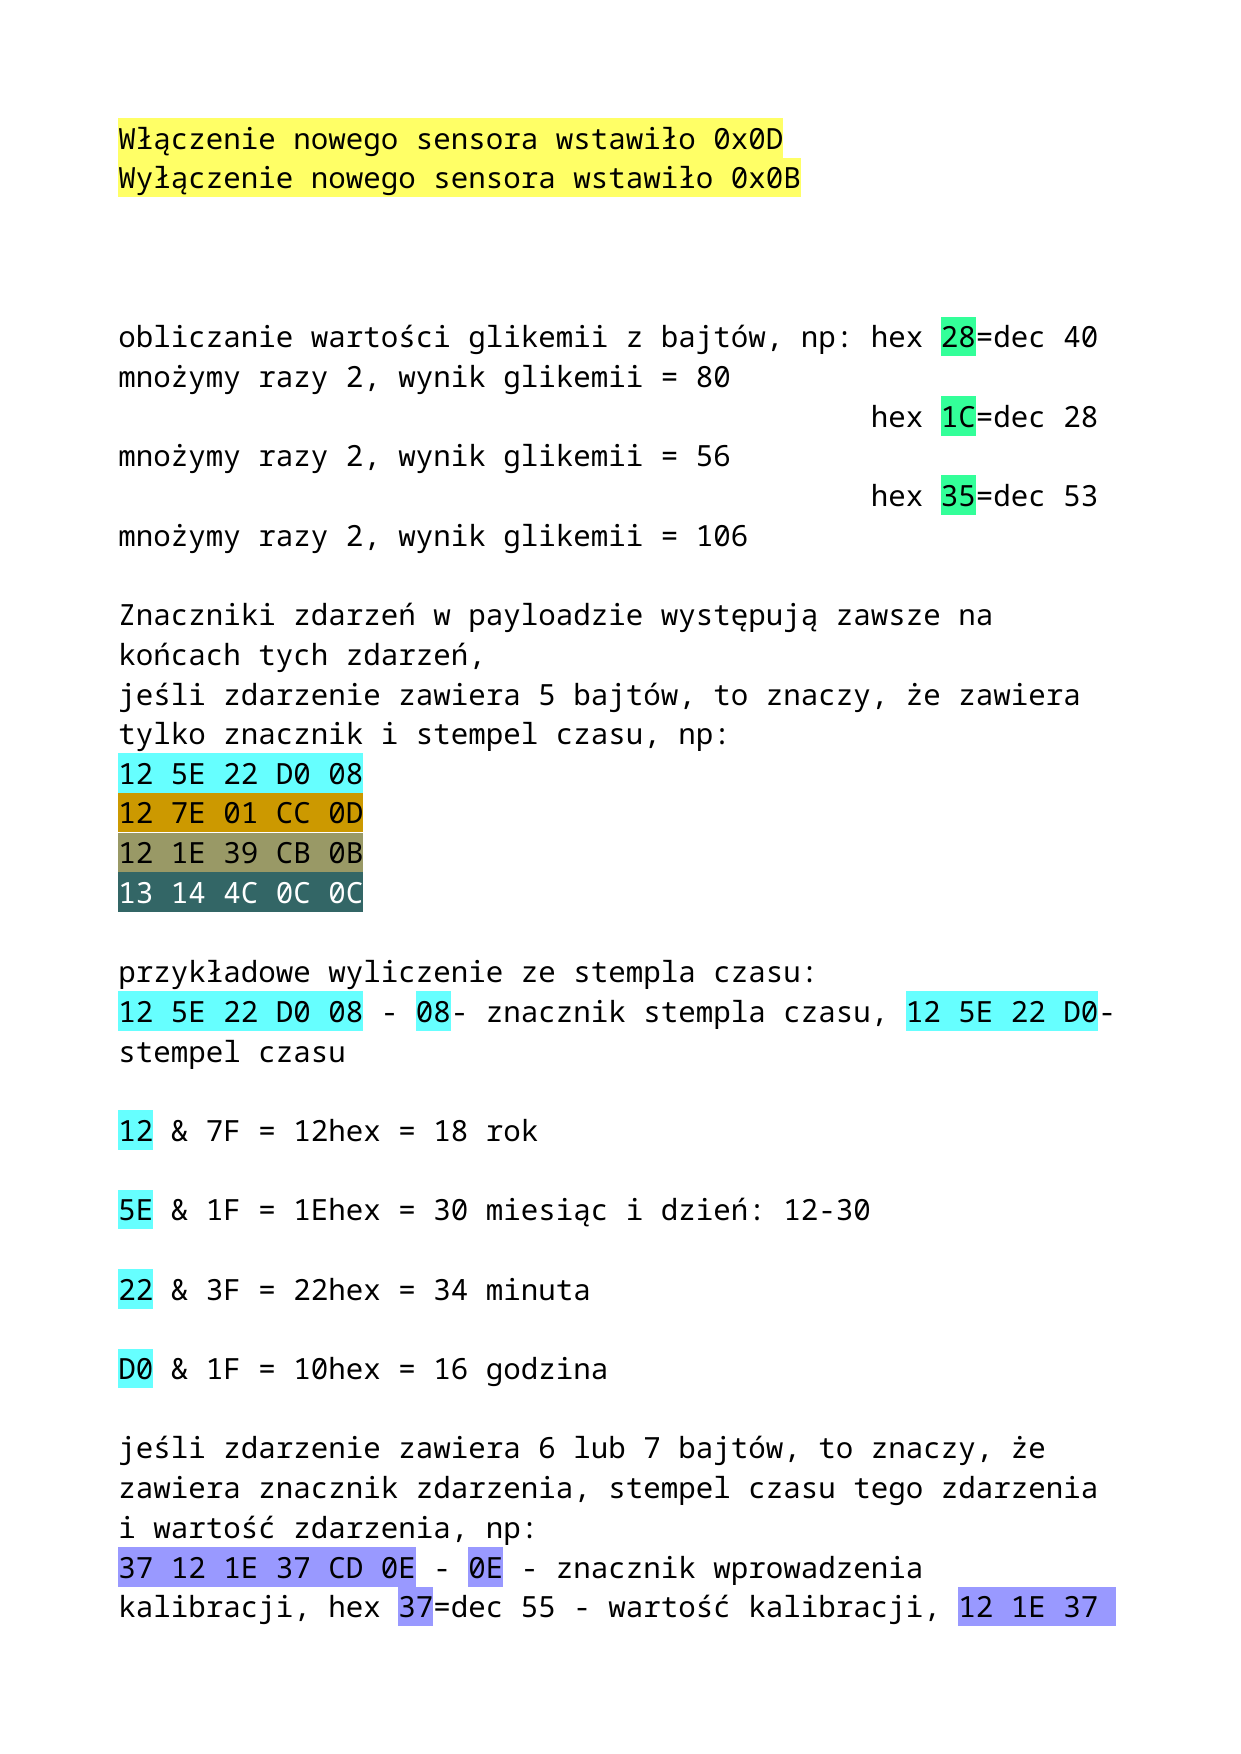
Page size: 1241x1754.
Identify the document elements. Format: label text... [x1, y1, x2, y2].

text obliczanie wartości glikemii z bajtów, np: hex 28=dec 40 mnożymy razy 2, wynik glikemii = 80 [118, 317, 1122, 396]
text przykładowe wyliczenie ze stempla czasu: [118, 952, 1122, 991]
text 12 7E 01 CC 0D [118, 793, 1122, 832]
text 37 12 1E 37 CD 0E - 0E - znacznik wprowadzenia kalibracji, hex 37=dec 55 - wartość kalibracji, 12 1E 37 [118, 1547, 1122, 1626]
text 12 5E 22 D0 08 [118, 753, 1122, 793]
text 22 & 3F = 22hex = 34 minuta [118, 1229, 1122, 1309]
text 12 & 7F = 12hex = 18 rok [118, 1071, 1122, 1150]
text jeśli zdarzenie zawiera 6 lub 7 bajtów, to znaczy, że zawiera znacznik zdarzenia, stempel czasu tego zdarzenia i wartość zdarzenia, np: [118, 1428, 1122, 1547]
text Włączenie nowego sensora wstawiło 0x0D [118, 118, 1122, 158]
text 13 14 4C 0C 0C [118, 872, 1122, 912]
text Znaczniki zdarzeń w payloadzie występują zawsze na końcach tych zdarzeń, [118, 594, 1122, 674]
text 5E & 1F = 1Ehex = 30 miesiąc i dzień: 12-30 [118, 1150, 1122, 1229]
text jeśli zdarzenie zawiera 5 bajtów, to znaczy, że zawiera tylko znacznik i stempel czasu, np: [118, 674, 1122, 753]
text D0 & 1F = 10hex = 16 godzina [118, 1309, 1122, 1388]
text 12 5E 22 D0 08 - 08- znacznik stempla czasu, 12 5E 22 D0- stempel czasu [118, 991, 1122, 1071]
text hex 35=dec 53 mnożymy razy 2, wynik glikemii = 106 [118, 475, 1122, 555]
text Wyłączenie nowego sensora wstawiło 0x0B [118, 158, 1122, 197]
text hex 1C=dec 28 mnożymy razy 2, wynik glikemii = 56 [118, 396, 1122, 475]
text 12 1E 39 CB 0B [118, 832, 1122, 872]
